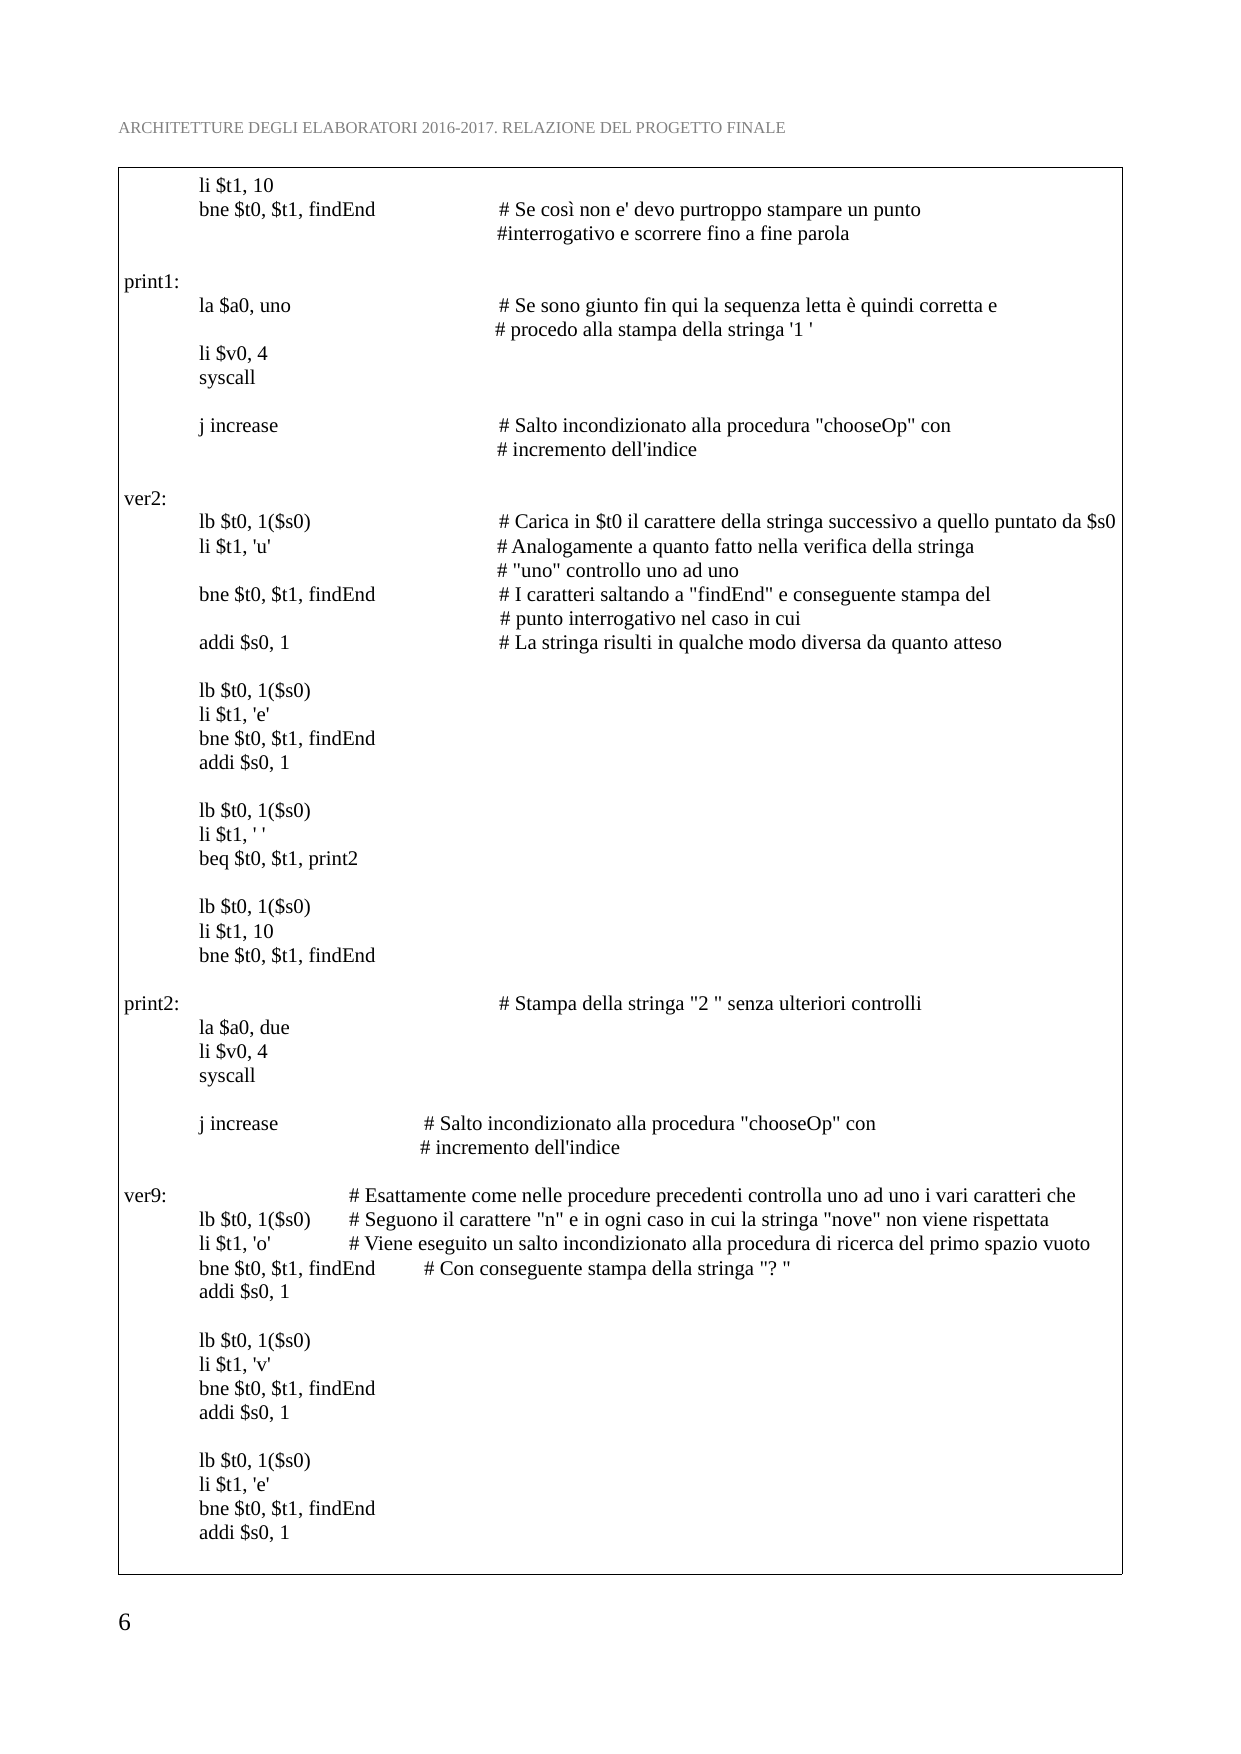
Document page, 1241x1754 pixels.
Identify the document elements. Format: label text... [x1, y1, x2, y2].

table_header li $t1, 10 bne $t0, $t1, findEnd # Se così non e' devo purtroppo stampare un punto #interrogativo e scorrere fino a fine parola print1: la $a0, uno # Se sono giunto fin qui la sequenza letta è quindi corretta e # procedo alla stampa della stringa '1 ' li $v0, 4 syscall j increase # Salto incondizionato alla procedura "chooseOp" con # incremento dell'indice ver2: lb $t0, 1($s0) # Carica in $t0 il carattere della stringa successivo a quello puntato da $s0 li $t1, 'u' # Analogamente a quanto fatto nella verifica della stringa # "uno" controllo uno ad uno bne $t0, $t1, findEnd # I caratteri saltando a "findEnd" e conseguente stampa del # punto interrogativo nel caso in cui addi $s0, 1 # La stringa risulti in qualche modo diversa da quanto atteso lb $t0, 1($s0) li $t1, 'e' bne $t0, $t1, findEnd addi $s0, 1 lb $t0, 1($s0) li $t1, ' ' beq $t0, $t1, print2 lb $t0, 1($s0) li $t1, 10 bne $t0, $t1, findEnd print2: # Stampa della stringa "2 " senza ulteriori controlli la $a0, due li $v0, 4 syscall j increase # Salto incondizionato alla procedura "chooseOp" con # incremento dell'indice ver9: # Esattamente come nelle procedure precedenti controlla uno ad uno i vari caratteri che lb $t0, 1($s0) # Seguono il carattere "n" e in ogni caso in cui la stringa "nove" non viene rispettata li $t1, 'o' # Viene eseguito un salto incondizionato alla procedura di ricerca del primo spazio vuoto bne $t0, $t1, findEnd # Con conseguente stampa della stringa "? " addi $s0, 1 lb $t0, 1($s0) li $t1, 'v' bne $t0, $t1, findEnd addi $s0, 1 lb $t0, 1($s0) li $t1, 'e' bne $t0, $t1, findEnd addi $s0, 1 [119, 168, 1122, 1574]
